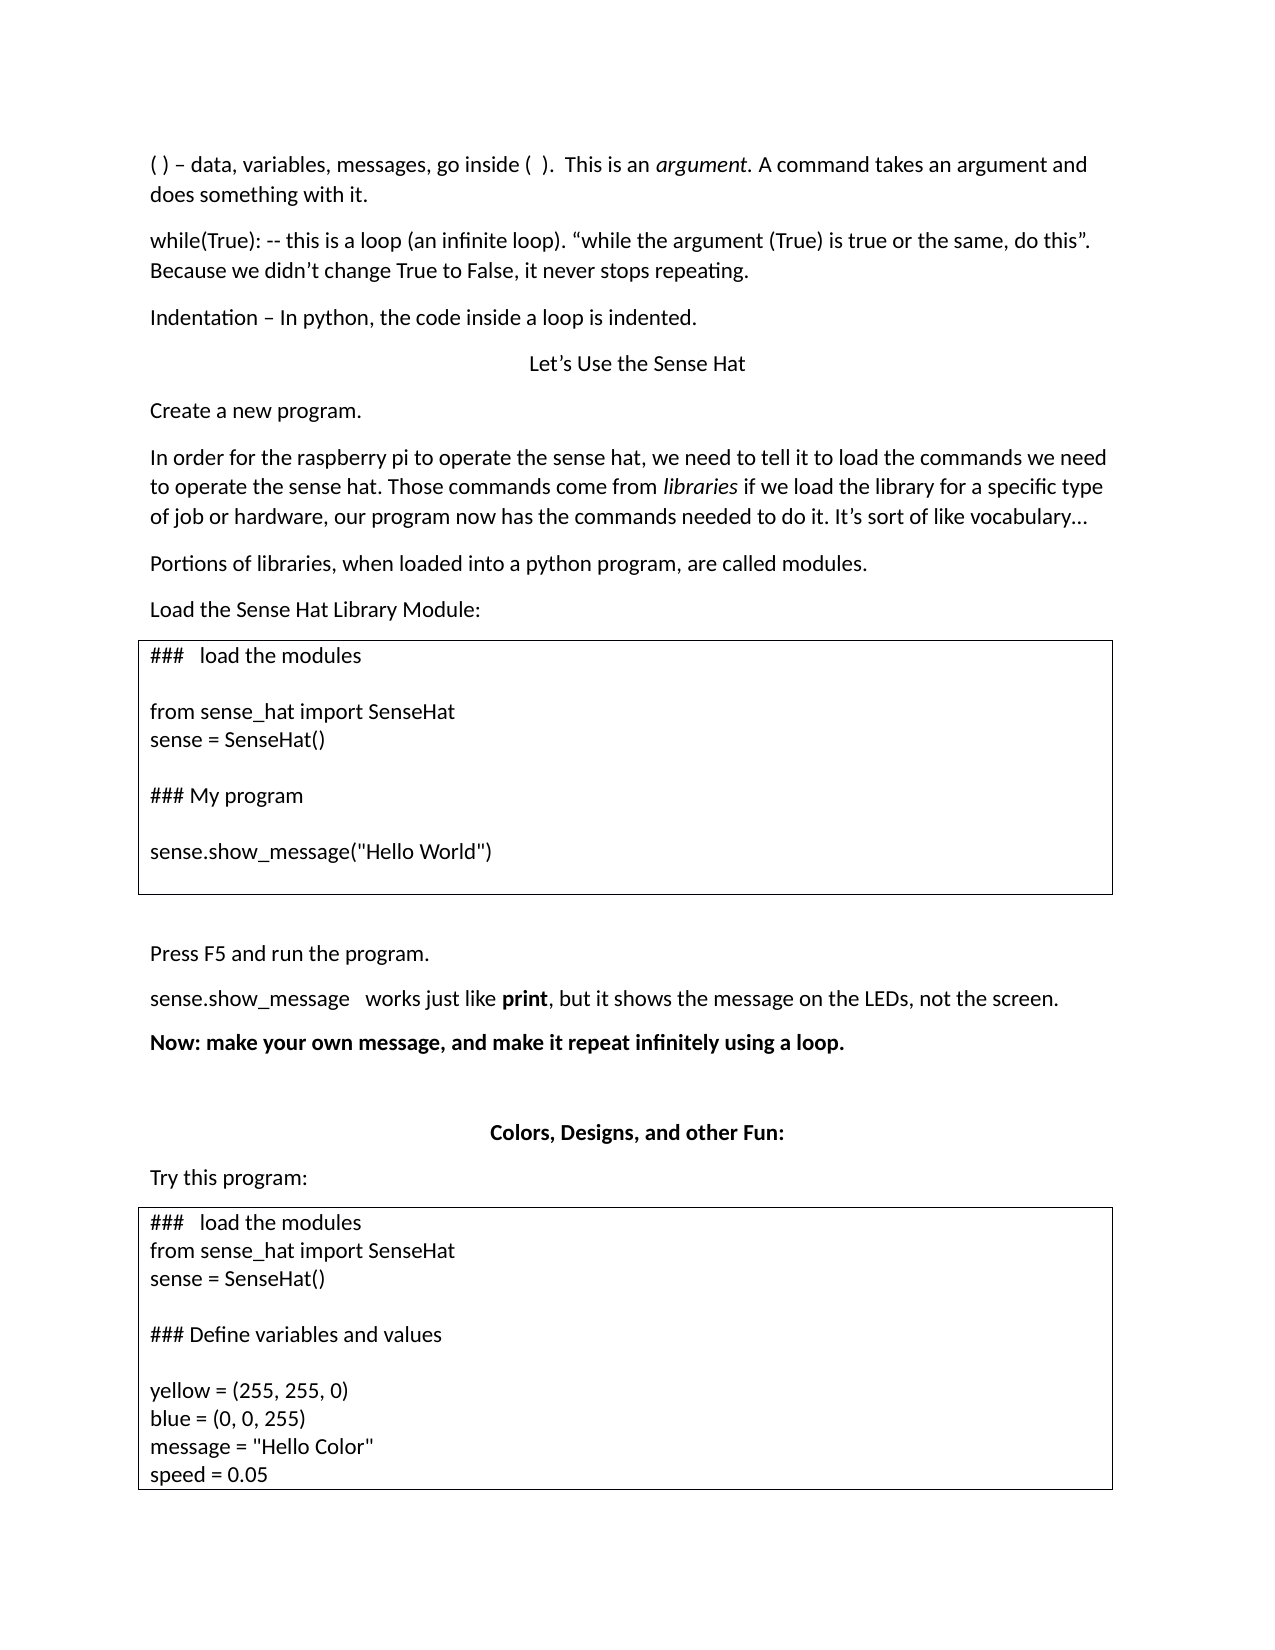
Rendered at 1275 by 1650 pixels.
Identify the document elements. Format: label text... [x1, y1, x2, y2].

text Press F5 and run the program. [150, 939, 1125, 967]
text Let’s Use the Sense Hat [150, 349, 1125, 377]
text In order for the raspberry pi to operate the sense hat, we need to tell it to load the commands we need to operate the sense hat. Those commands come from libraries if we load the library for a specific type of job or hardware, our program now has the commands needed to do it. It’s sort of like vocabulary… [150, 443, 1125, 530]
text Now: make your own message, and make it repeat infinitely using a loop. [150, 1028, 1125, 1057]
text Try this program: [150, 1163, 1125, 1191]
text sense.show_message works just like print, but it shows the message on the LEDs, not the screen. [150, 984, 1125, 1012]
text Create a new program. [150, 396, 1125, 424]
text Portions of libraries, when loaded into a python program, are called modules. [150, 549, 1125, 577]
table_header ### load the modules from sense_hat import SenseHat sense = SenseHat() ### Define variables and values yellow = (255, 255, 0) blue = (0, 0, 255) message = "Hello Color" speed = 0.05 [139, 1208, 1112, 1488]
table_header ### load the modules from sense_hat import SenseHat sense = SenseHat() ### My program sense.show_message("Hello World") [139, 641, 1112, 893]
text Load the Sense Hat Library Module: [150, 596, 1125, 623]
text Indentation – In python, the code inside a loop is indented. [150, 303, 1125, 331]
text while(True): -- this is a loop (an infinite loop). “while the argument (True) is true or the same, do this”. Because we didn’t change True to False, it never stops repeating. [150, 226, 1125, 284]
text Colors, Designs, and other Fun: [150, 1118, 1125, 1146]
text ( ) – data, variables, messages, go inside ( ). This is an argument. A command takes an argument and does something with it. [150, 150, 1125, 208]
